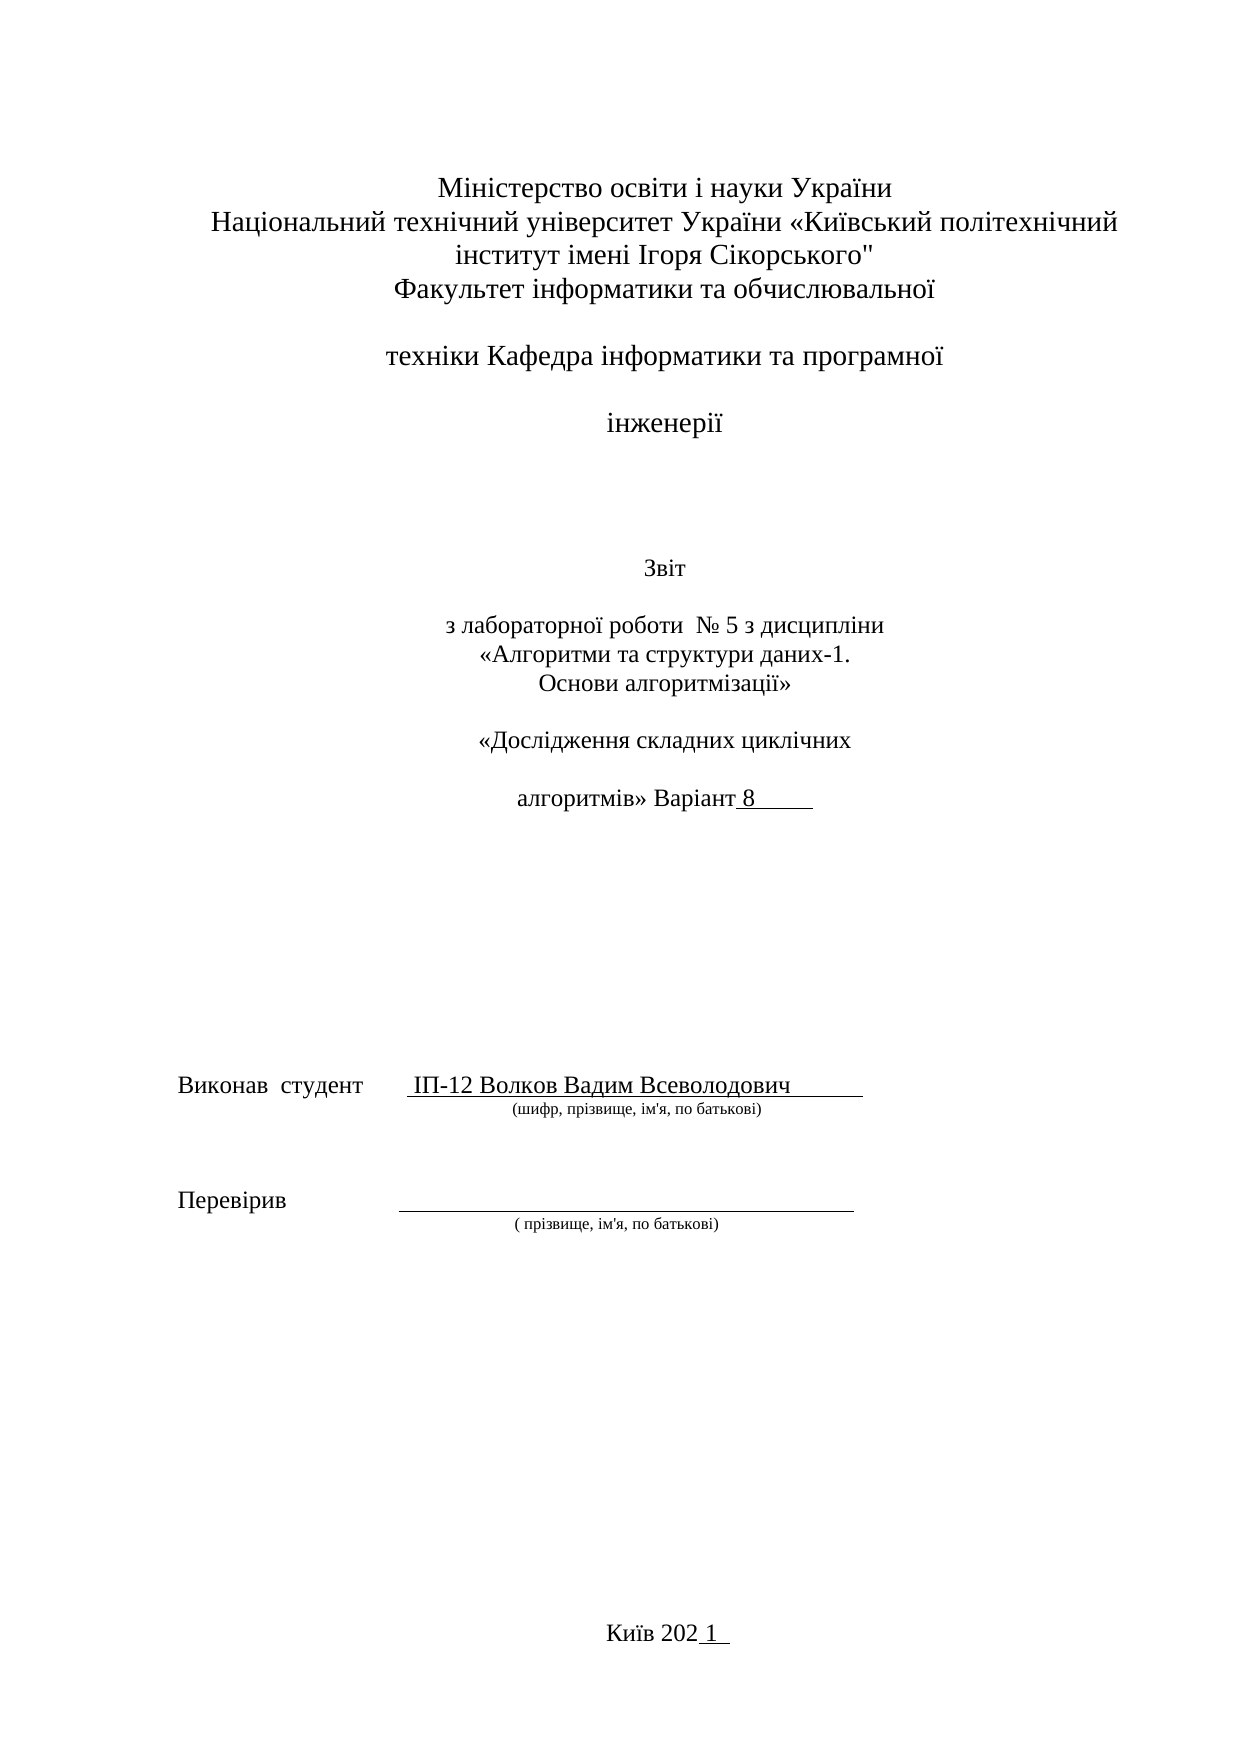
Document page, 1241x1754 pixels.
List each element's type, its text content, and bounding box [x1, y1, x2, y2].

text з лабораторної роботи № 5 з дисципліни [172, 611, 1157, 639]
text Основи алгоритмізації» [172, 668, 1157, 697]
text Перевірив [177, 1187, 1163, 1214]
text «Алгоритми та структури даних-1. [172, 639, 1157, 668]
text Київ 202 1 [172, 1618, 1163, 1646]
text Національний технічний університет України «Київський політехнічний інститут імені Ігоря Сікорського" [172, 204, 1156, 271]
text Факультет інформатики та обчислювальної техніки Кафедра інформатики та програмної інженерії [343, 271, 986, 439]
text Виконав студент ІП-12 Волков Вадим Всеволодович [177, 1072, 1163, 1099]
text Звіт [172, 553, 1157, 582]
text «Дослідження складних циклічних алгоритмів» Варіант 8 [471, 726, 858, 812]
text ( прізвище, ім'я, по батькові) [514, 1214, 1163, 1233]
text Міністерство освіти і науки України [172, 170, 1157, 204]
text (шифр, прізвище, ім'я, по батькові) [512, 1099, 1163, 1118]
